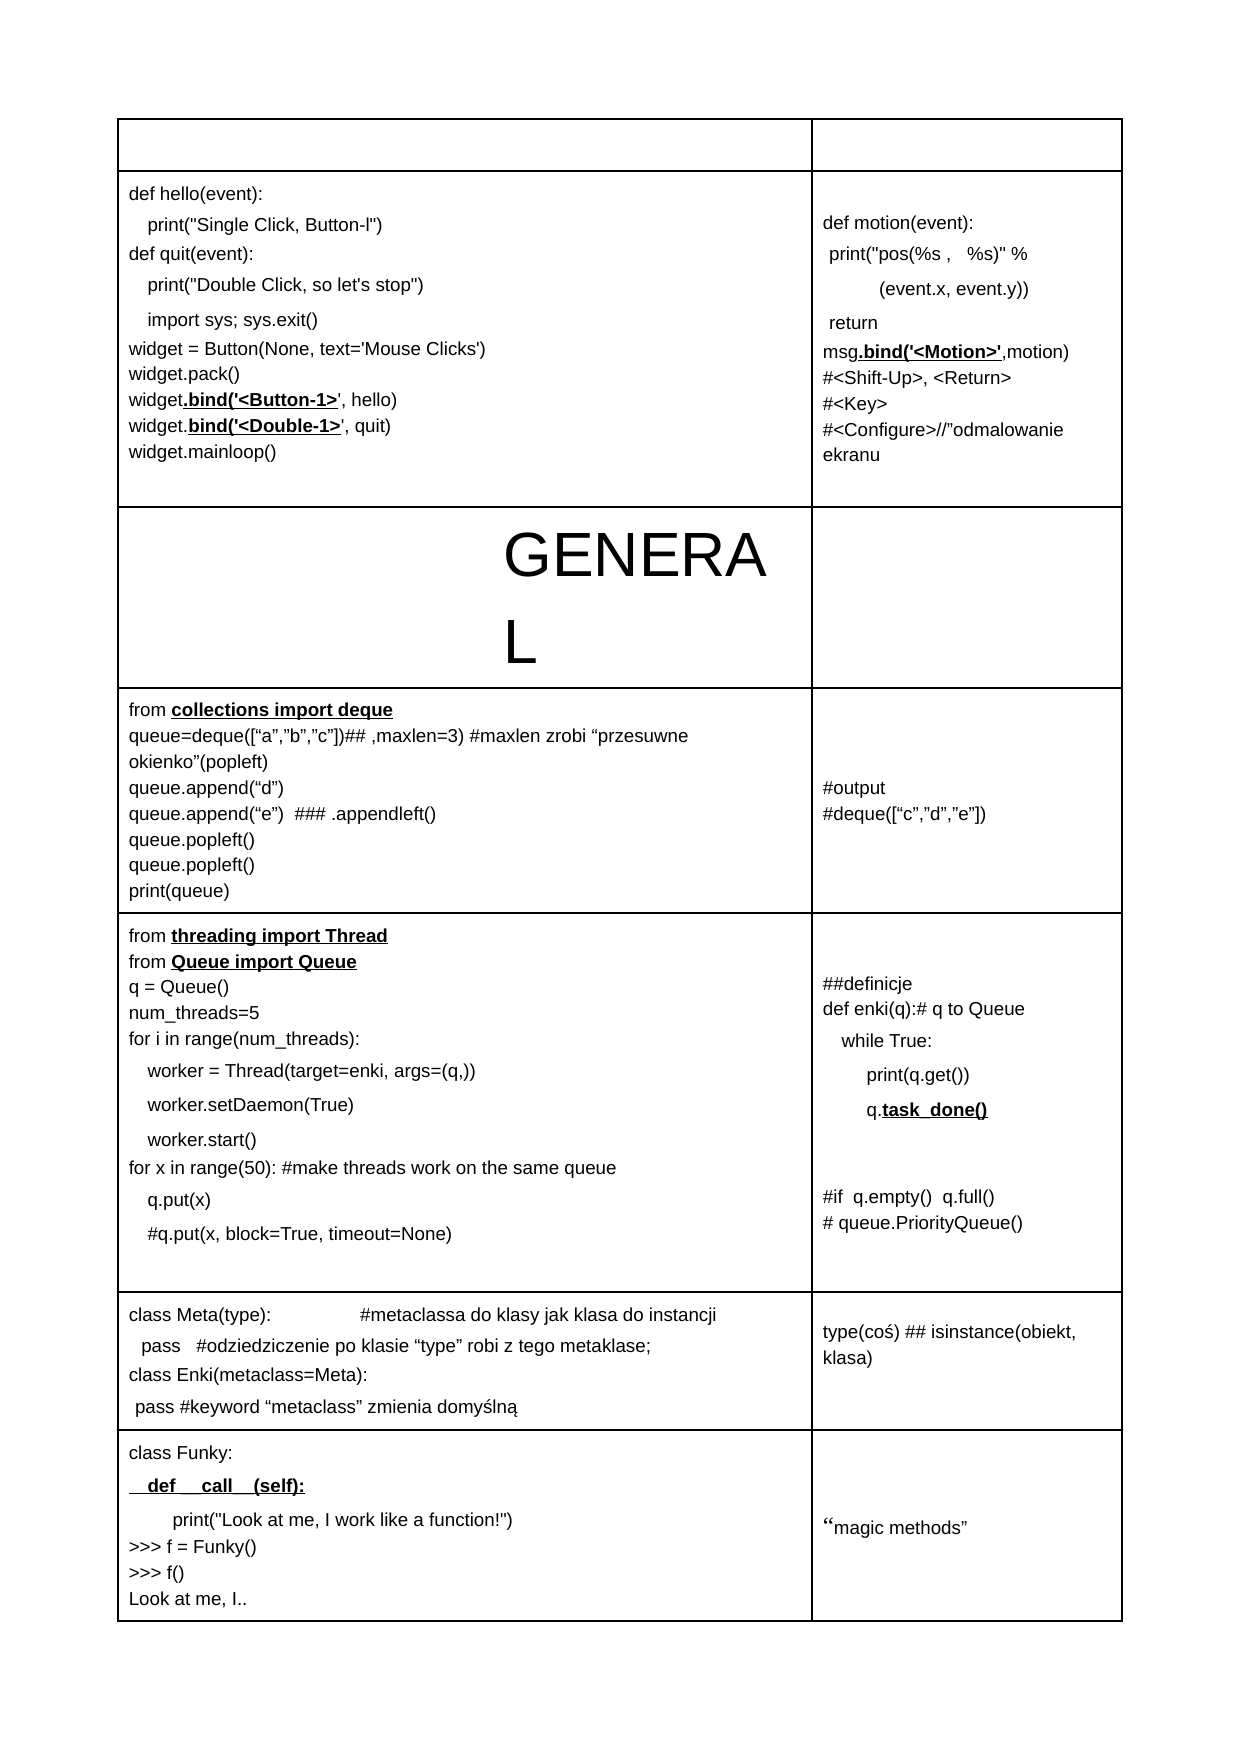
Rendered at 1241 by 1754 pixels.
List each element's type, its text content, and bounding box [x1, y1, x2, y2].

table_cell class Meta(type): #metaclassa do klasy jak klasa do instancji pass #odziedziczenie po klasie “type” robi z tego metaklase; class Enki(metaclass=Meta): pass #keyword “metaclass” zmienia domyślną [119, 1293, 811, 1429]
table_cell GENERAL [119, 508, 811, 687]
table_cell [119, 120, 811, 170]
table_cell ##definicje def enki(q):# q to Queue while True: print(q.get()) q.task_done() #if q.empty() q.full() # queue.PriorityQueue() [813, 914, 1121, 1291]
table_cell def motion(event): print("pos(%s , %s)" % (event.x, event.y)) return msg.bind('<Motion>',motion) #<Shift-Up>, <Return> #<Key> #<Configure>//”odmalowanie ekranu [813, 172, 1121, 506]
table_cell from threading import Thread from Queue import Queue q = Queue() num_threads=5 for i in range(num_threads): worker = Thread(target=enki, args=(q,)) worker.setDaemon(True) worker.start() for x in range(50): #make threads work on the same queue q.put(x) #q.put(x, block=True, timeout=None) [119, 914, 811, 1291]
table_cell [813, 508, 1121, 687]
table_cell type(coś) ## isinstance(obiekt, klasa) [813, 1293, 1121, 1429]
table_cell “magic methods” [813, 1431, 1121, 1620]
table_cell class Funky: def __call__(self): print("Look at me, I work like a function!") >>> f = Funky() >>> f() Look at me, I.. [119, 1431, 811, 1620]
table_cell from collections import deque queue=deque([“a”,”b”,”c”])## ,maxlen=3) #maxlen zrobi “przesuwne okienko”(popleft) queue.append(“d”) queue.append(“e”) ### .appendleft() queue.popleft() queue.popleft() print(queue) [119, 689, 811, 912]
table_cell #output #deque([“c”,”d”,”e”]) [813, 689, 1121, 912]
table_cell [813, 120, 1121, 170]
table_cell def hello(event): print("Single Click, Button-l") def quit(event): print("Double Click, so let's stop") import sys; sys.exit() widget = Button(None, text='Mouse Clicks') widget.pack() widget.bind('<Button-1>', hello) widget.bind('<Double-1>', quit) widget.mainloop() [119, 172, 811, 506]
